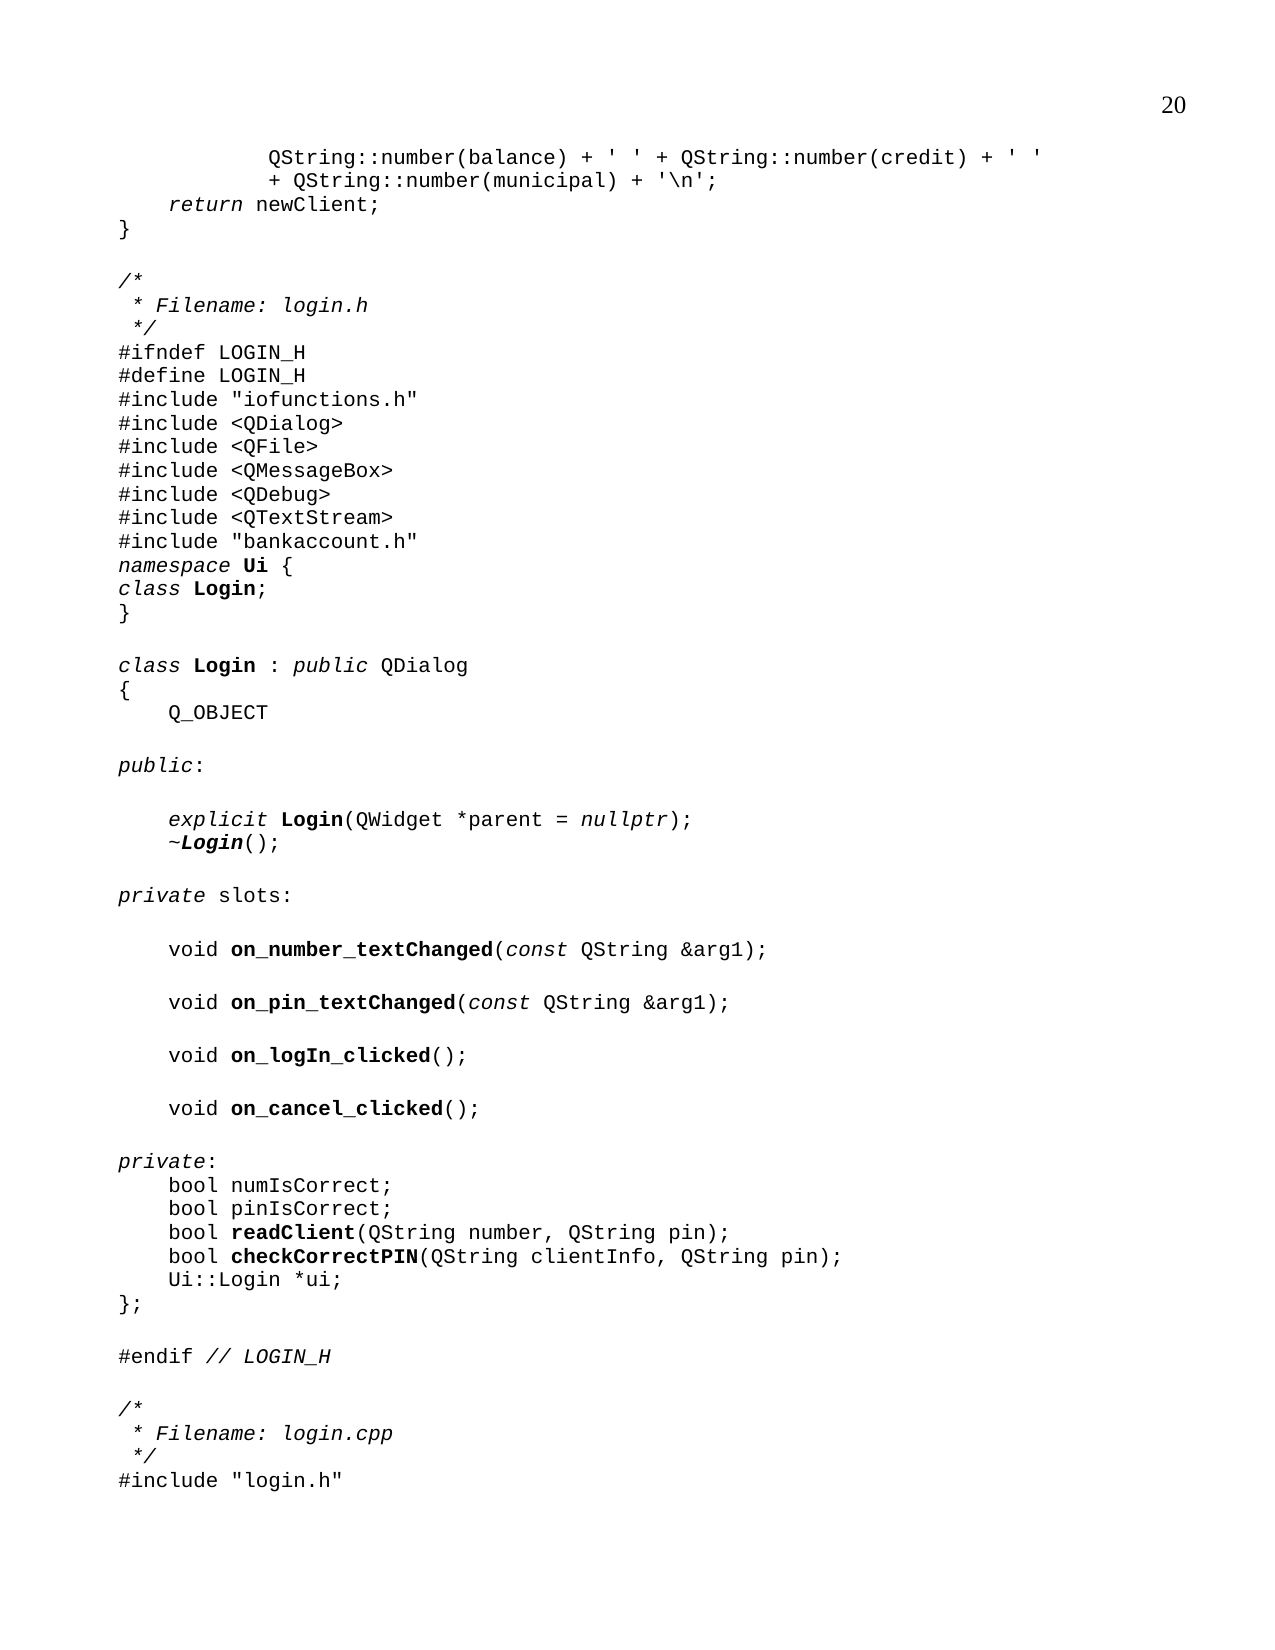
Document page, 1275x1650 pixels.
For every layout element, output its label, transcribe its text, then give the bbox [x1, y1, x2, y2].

text void on_logIn_clicked(); [118, 1045, 1186, 1068]
text return newClient; [118, 194, 1186, 218]
text #include <QDialog> [118, 413, 1186, 436]
text /* [118, 1399, 1195, 1423]
text * Filename: login.h [118, 294, 1186, 318]
text + QString::number(municipal) + '\n'; [118, 171, 1186, 194]
text bool pinIsCorrect; [118, 1198, 1186, 1222]
text void on_cancel_clicked(); [118, 1098, 1186, 1122]
text #include "login.h" [118, 1470, 1186, 1494]
text { [118, 679, 1186, 702]
text */ [118, 318, 1186, 342]
text #include <QFile> [118, 436, 1186, 460]
text #include <QDebug> [118, 484, 1186, 507]
text class Login; [118, 578, 1186, 602]
text }; [118, 1293, 1186, 1317]
text bool numIsCorrect; [118, 1175, 1186, 1198]
text bool checkCorrectPIN(QString clientInfo, QString pin); [118, 1246, 1186, 1269]
text */ [118, 1446, 1186, 1470]
text #endif // LOGIN_H [118, 1346, 1186, 1370]
text explicit Login(QWidget *parent = nullptr); [118, 809, 1186, 832]
text #ifndef LOGIN_H [118, 342, 1186, 366]
text #include "iofunctions.h" [118, 389, 1186, 413]
text /* [118, 271, 1195, 294]
text private slots: [118, 885, 1186, 909]
text namespace Ui { [118, 555, 1186, 578]
text #define LOGIN_H [118, 366, 1186, 389]
text private: [118, 1151, 1186, 1175]
text } [118, 602, 1186, 626]
text Ui::Login *ui; [118, 1269, 1186, 1293]
text #include <QTextStream> [118, 507, 1186, 531]
text } [118, 218, 1186, 241]
text #include "bankaccount.h" [118, 531, 1186, 555]
text void on_number_textChanged(const QString &arg1); [118, 938, 1186, 962]
text QString::number(balance) + ' ' + QString::number(credit) + ' ' [118, 147, 1186, 171]
text Q_OBJECT [118, 702, 1186, 726]
text #include <QMessageBox> [118, 460, 1186, 484]
text void on_pin_textChanged(const QString &arg1); [118, 992, 1186, 1015]
text public: [118, 756, 1186, 779]
text class Login : public QDialog [118, 655, 1186, 679]
text * Filename: login.cpp [118, 1423, 1186, 1446]
text bool readClient(QString number, QString pin); [118, 1222, 1186, 1246]
text ~Login(); [118, 832, 1186, 856]
